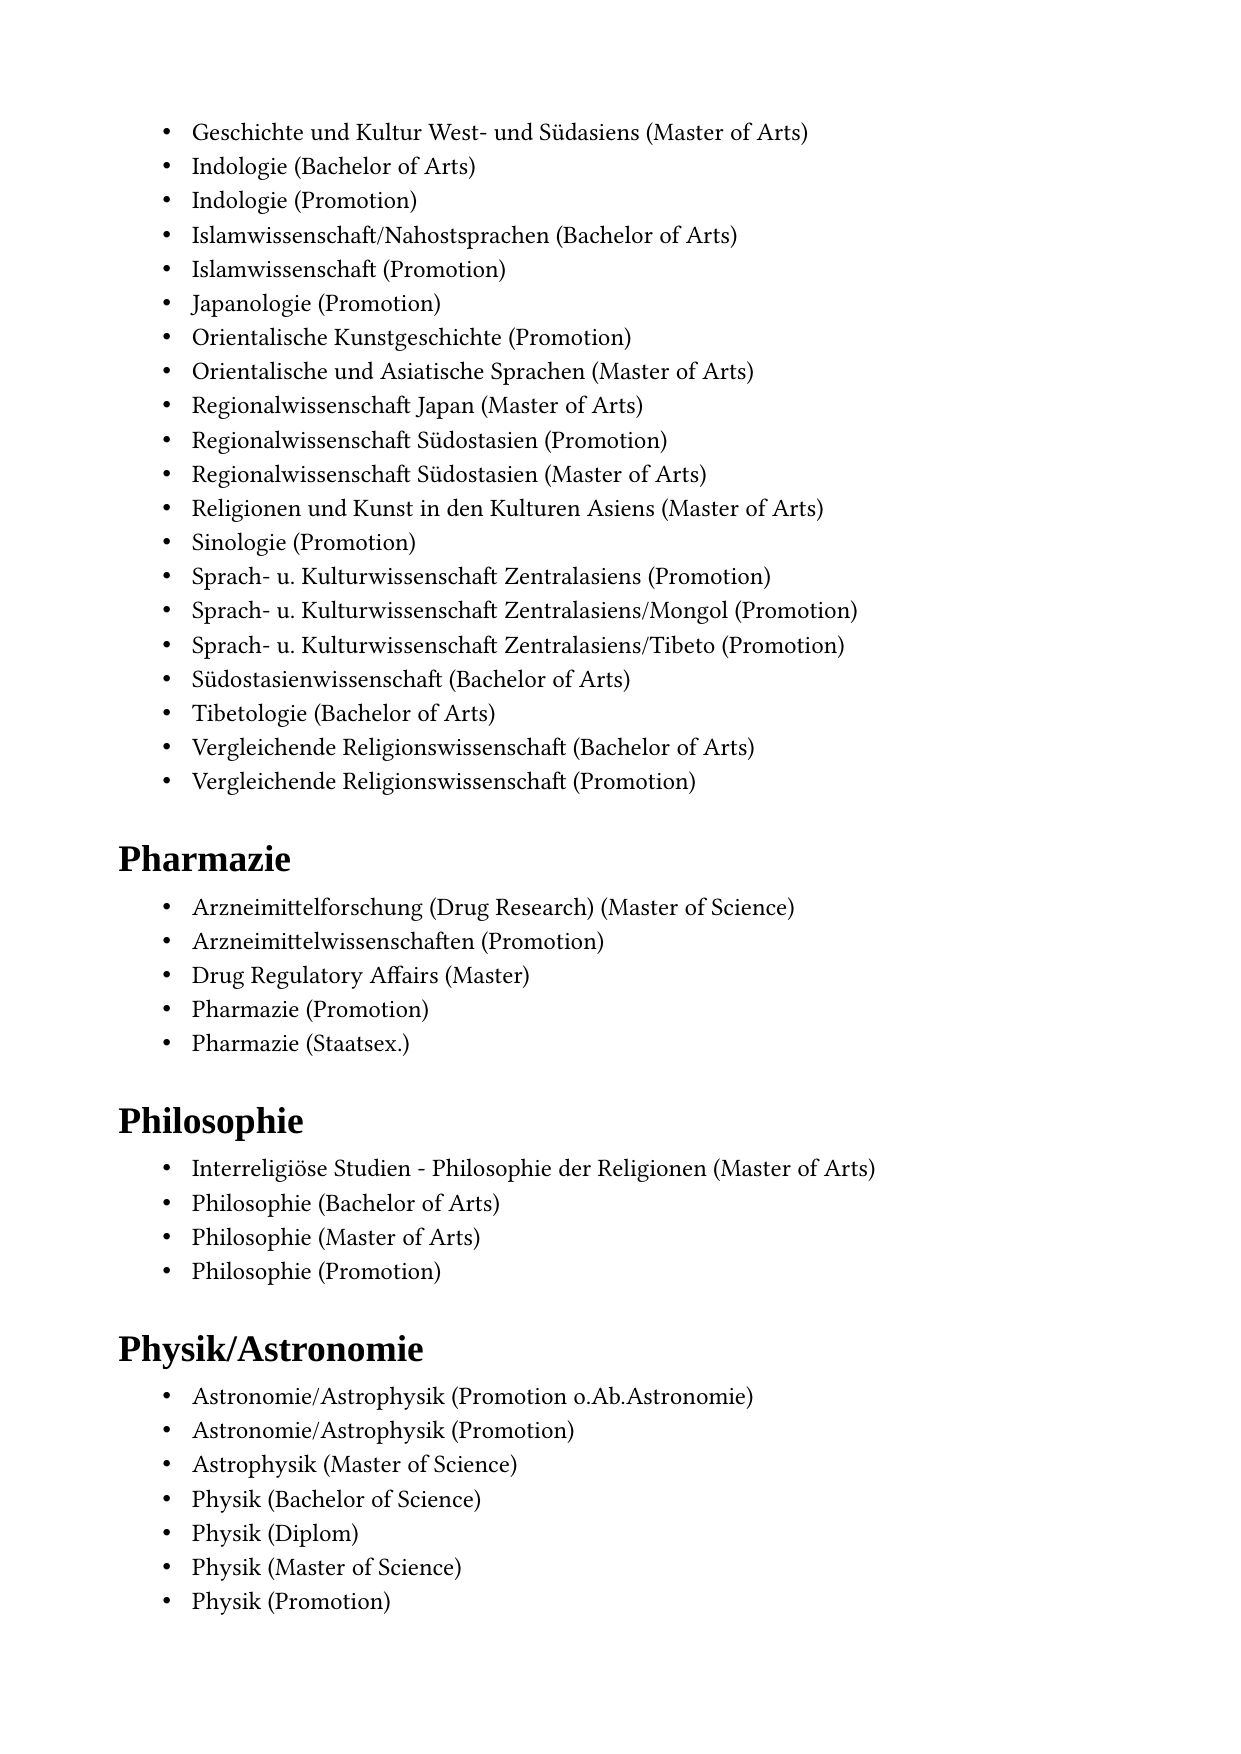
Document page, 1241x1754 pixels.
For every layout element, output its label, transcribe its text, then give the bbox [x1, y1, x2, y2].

list Sprach- u. Kulturwissenschaft Zentralasiens (Promotion) [162, 562, 1122, 591]
list Südostasienwissenschaft (Bachelor of Arts) [162, 665, 1122, 693]
list Orientalische und Asiatische Sprachen (Master of Arts) [162, 357, 1122, 386]
list Vergleichende Religionswissenschaft (Bachelor of Arts) [162, 733, 1122, 762]
list Vergleichende Religionswissenschaft (Promotion) [162, 767, 1122, 796]
subtitle Pharmazie [118, 837, 1122, 880]
list Drug Regulatory Affairs (Master) [162, 961, 1122, 989]
list Astrophysik (Master of Science) [162, 1450, 1122, 1479]
subtitle Physik/Astronomie [118, 1326, 1122, 1369]
list Regionalwissenschaft Japan (Master of Arts) [162, 391, 1122, 420]
list Philosophie (Bachelor of Arts) [162, 1188, 1122, 1217]
list Orientalische Kunstgeschichte (Promotion) [162, 323, 1122, 352]
list Astronomie/Astrophysik (Promotion o.Ab.Astronomie) [162, 1382, 1122, 1411]
list Arzneimittelwissenschaften (Promotion) [162, 927, 1122, 955]
list Astronomie/Astrophysik (Promotion) [162, 1416, 1122, 1445]
list Philosophie (Master of Arts) [162, 1223, 1122, 1251]
list Sprach- u. Kulturwissenschaft Zentralasiens/Tibeto (Promotion) [162, 631, 1122, 659]
list Islamwissenschaft (Promotion) [162, 255, 1122, 283]
list Interreligiöse Studien - Philosophie der Religionen (Master of Arts) [162, 1154, 1122, 1183]
list Physik (Master of Science) [162, 1553, 1122, 1581]
list Philosophie (Promotion) [162, 1257, 1122, 1285]
list Pharmazie (Promotion) [162, 995, 1122, 1023]
list Physik (Promotion) [162, 1587, 1122, 1616]
list Physik (Bachelor of Science) [162, 1484, 1122, 1513]
list Japanologie (Promotion) [162, 289, 1122, 317]
list Islamwissenschaft/Nahostsprachen (Bachelor of Arts) [162, 221, 1122, 249]
list Sprach- u. Kulturwissenschaft Zentralasiens/Mongol (Promotion) [162, 596, 1122, 625]
list Religionen und Kunst in den Kulturen Asiens (Master of Arts) [162, 494, 1122, 522]
subtitle Philosophie [118, 1099, 1122, 1142]
list Tibetologie (Bachelor of Arts) [162, 699, 1122, 727]
list Physik (Diplom) [162, 1519, 1122, 1547]
list Geschichte und Kultur West- und Südasiens (Master of Arts) [162, 118, 1122, 147]
list Indologie (Promotion) [162, 186, 1122, 215]
list Indologie (Bachelor of Arts) [162, 152, 1122, 181]
list Arzneimittelforschung (Drug Research) (Master of Science) [162, 892, 1122, 921]
list Pharmazie (Staatsex.) [162, 1029, 1122, 1058]
list Regionalwissenschaft Südostasien (Master of Arts) [162, 460, 1122, 488]
list Regionalwissenschaft Südostasien (Promotion) [162, 426, 1122, 454]
list Sinologie (Promotion) [162, 528, 1122, 557]
